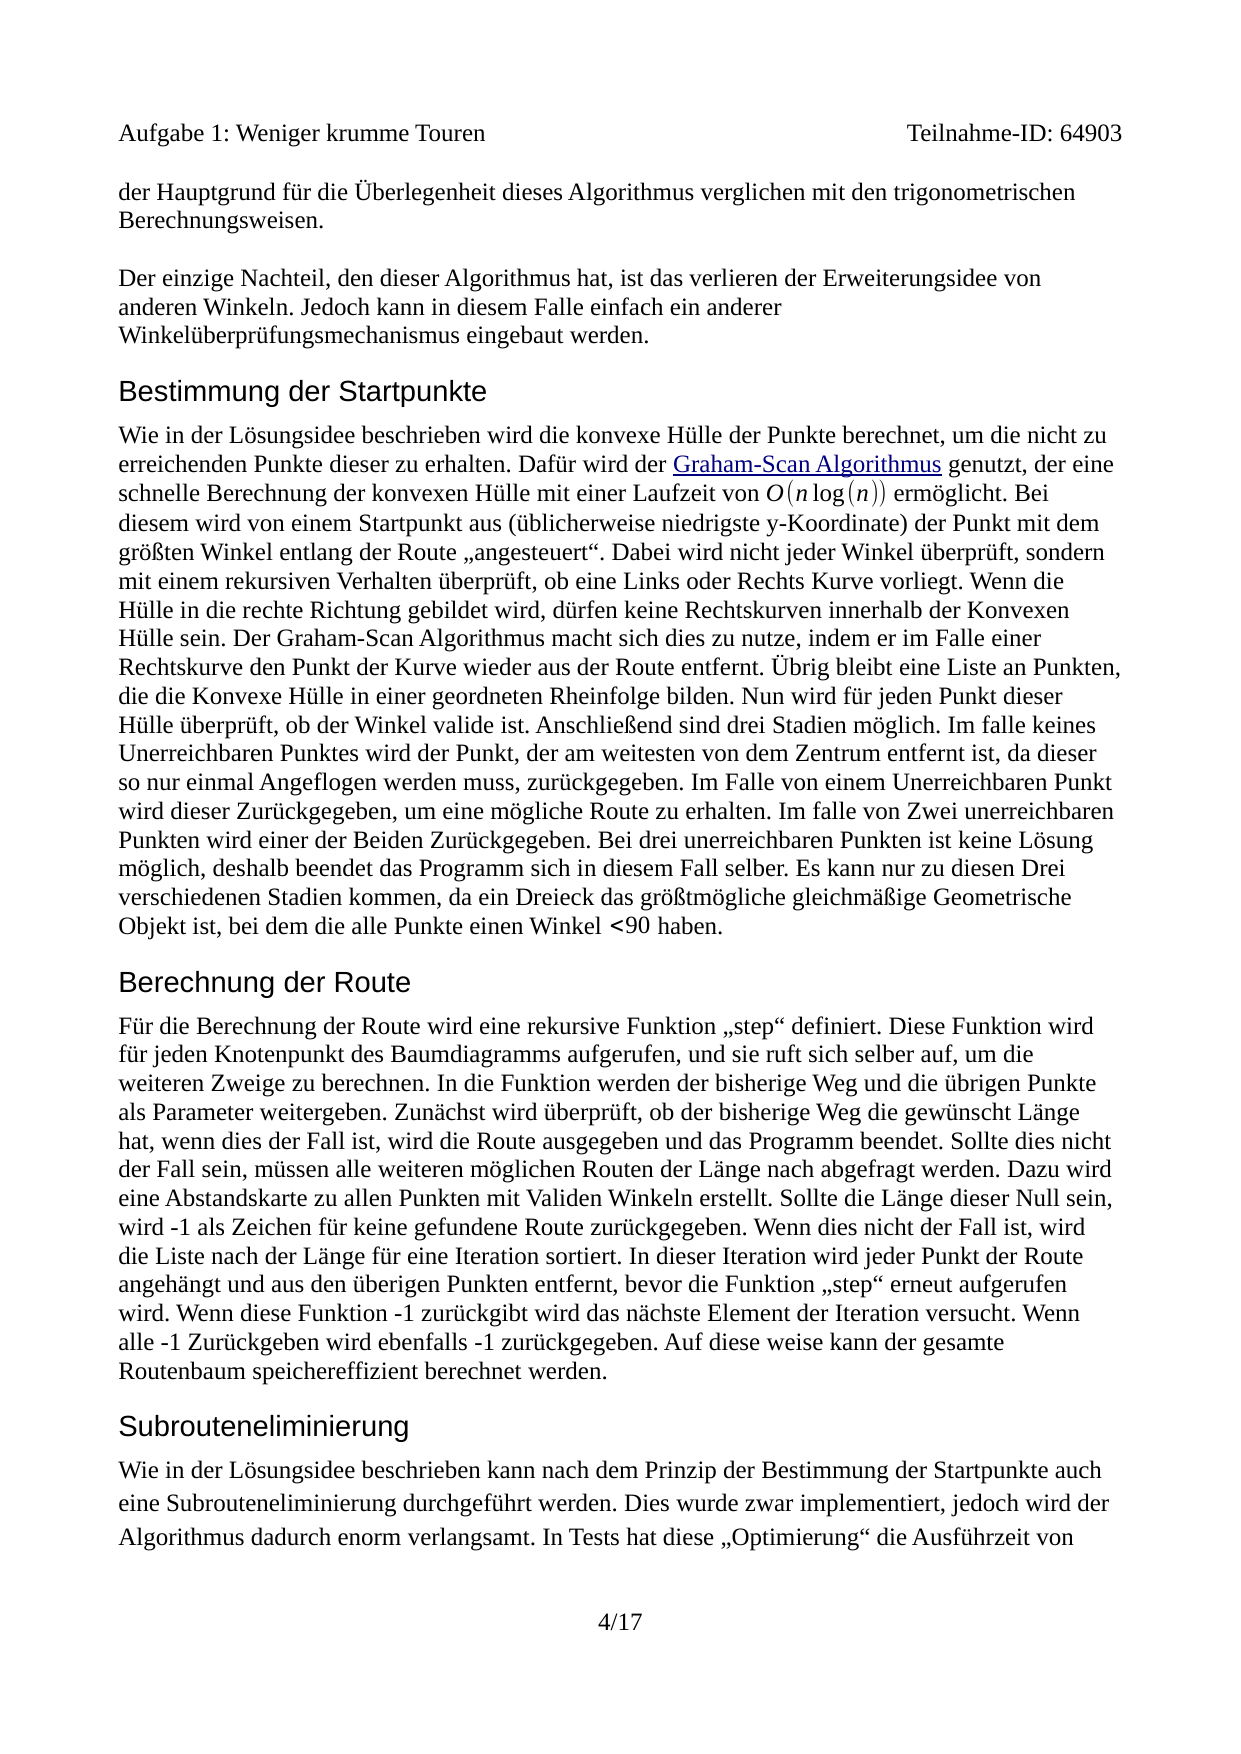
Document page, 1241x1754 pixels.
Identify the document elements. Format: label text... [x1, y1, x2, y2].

subtitle Berechnung der Route [118, 965, 1122, 998]
text der Hauptgrund für die Überlegenheit dieses Algorithmus verglichen mit den trigonometrischen Berechnungsweisen. [118, 177, 1122, 234]
text Für die Berechnung der Route wird eine rekursive Funktion „step“ definiert. Diese Funktion wird für jeden Knotenpunkt des Baumdiagramms aufgerufen, und sie ruft sich selber auf, um die weiteren Zweige zu berechnen. In die Funktion werden der bisherige Weg und die übrigen Punkte als Parameter weitergeben. Zunächst wird überprüft, ob der bisherige Weg die gewünscht Länge hat, wenn dies der Fall ist, wird die Route ausgegeben und das Programm beendet. Sollte dies nicht der Fall sein, müssen alle weiteren möglichen Routen der Länge nach abgefragt werden. Dazu wird eine Abstandskarte zu allen Punkten mit Validen Winkeln erstellt. Sollte die Länge dieser Null sein, wird -1 als Zeichen für keine gefundene Route zurückgegeben. Wenn dies nicht der Fall ist, wird die Liste nach der Länge für eine Iteration sortiert. In dieser Iteration wird jeder Punkt der Route angehängt und aus den überigen Punkten entfernt, bevor die Funktion „step“ erneut aufgerufen wird. Wenn diese Funktion -1 zurückgibt wird das nächste Element der Iteration versucht. Wenn alle -1 Zurückgeben wird ebenfalls -1 zurückgegeben. Auf diese weise kann der gesamte Routenbaum speichereffizient berechnet werden. [118, 1011, 1122, 1384]
text Wie in der Lösungsidee beschrieben kann nach dem Prinzip der Bestimmung der Startpunkte auch eine Subrouteneliminierung durchgeführt werden. Dies wurde zwar implementiert, jedoch wird der Algorithmus dadurch enorm verlangsamt. In Tests hat diese „Optimierung“ die Ausführzeit von [118, 1456, 1122, 1550]
subtitle Subrouteneliminierung [118, 1409, 1122, 1443]
subtitle Bestimmung der Startpunkte [118, 374, 1122, 408]
text Wie in der Lösungsidee beschrieben wird die konvexe Hülle der Punkte berechnet, um die nicht zu erreichenden Punkte dieser zu erhalten. Dafür wird der Graham-Scan Algorithmus genutzt, der eine schnelle Berechnung der konvexen Hülle mit einer Laufzeit von ermöglicht. Bei diesem wird von einem Startpunkt aus (üblicherweise niedrigste y-Koordinate) der Punkt mit dem größten Winkel entlang der Route „angesteuert“. Dabei wird nicht jeder Winkel überprüft, sondern mit einem rekursiven Verhalten überprüft, ob eine Links oder Rechts Kurve vorliegt. Wenn die Hülle in die rechte Richtung gebildet wird, dürfen keine Rechtskurven innerhalb der Konvexen Hülle sein. Der Graham-Scan Algorithmus macht sich dies zu nutze, indem er im Falle einer Rechtskurve den Punkt der Kurve wieder aus der Route entfernt. Übrig bleibt eine Liste an Punkten, die die Konvexe Hülle in einer geordneten Rheinfolge bilden. Nun wird für jeden Punkt dieser Hülle überprüft, ob der Winkel valide ist. Anschließend sind drei Stadien möglich. Im falle keines Unerreichbaren Punktes wird der Punkt, der am weitesten von dem Zentrum entfernt ist, da dieser so nur einmal Angeflogen werden muss, zurückgegeben. Im Falle von einem Unerreichbaren Punkt wird dieser Zurückgegeben, um eine mögliche Route zu erhalten. Im falle von Zwei unerreichbaren Punkten wird einer der Beiden Zurückgegeben. Bei drei unerreichbaren Punkten ist keine Lösung möglich, deshalb beendet das Programm sich in diesem Fall selber. Es kann nur zu diesen Drei verschiedenen Stadien kommen, da ein Dreieck das größtmögliche gleichmäßige Geometrische Objekt ist, bei dem die alle Punkte einen Winkel haben. [118, 420, 1122, 940]
text Der einzige Nachteil, den dieser Algorithmus hat, ist das verlieren der Erweiterungsidee von anderen Winkeln. Jedoch kann in diesem Falle einfach ein anderer Winkelüberprüfungsmechanismus eingebaut werden. [118, 263, 1122, 349]
